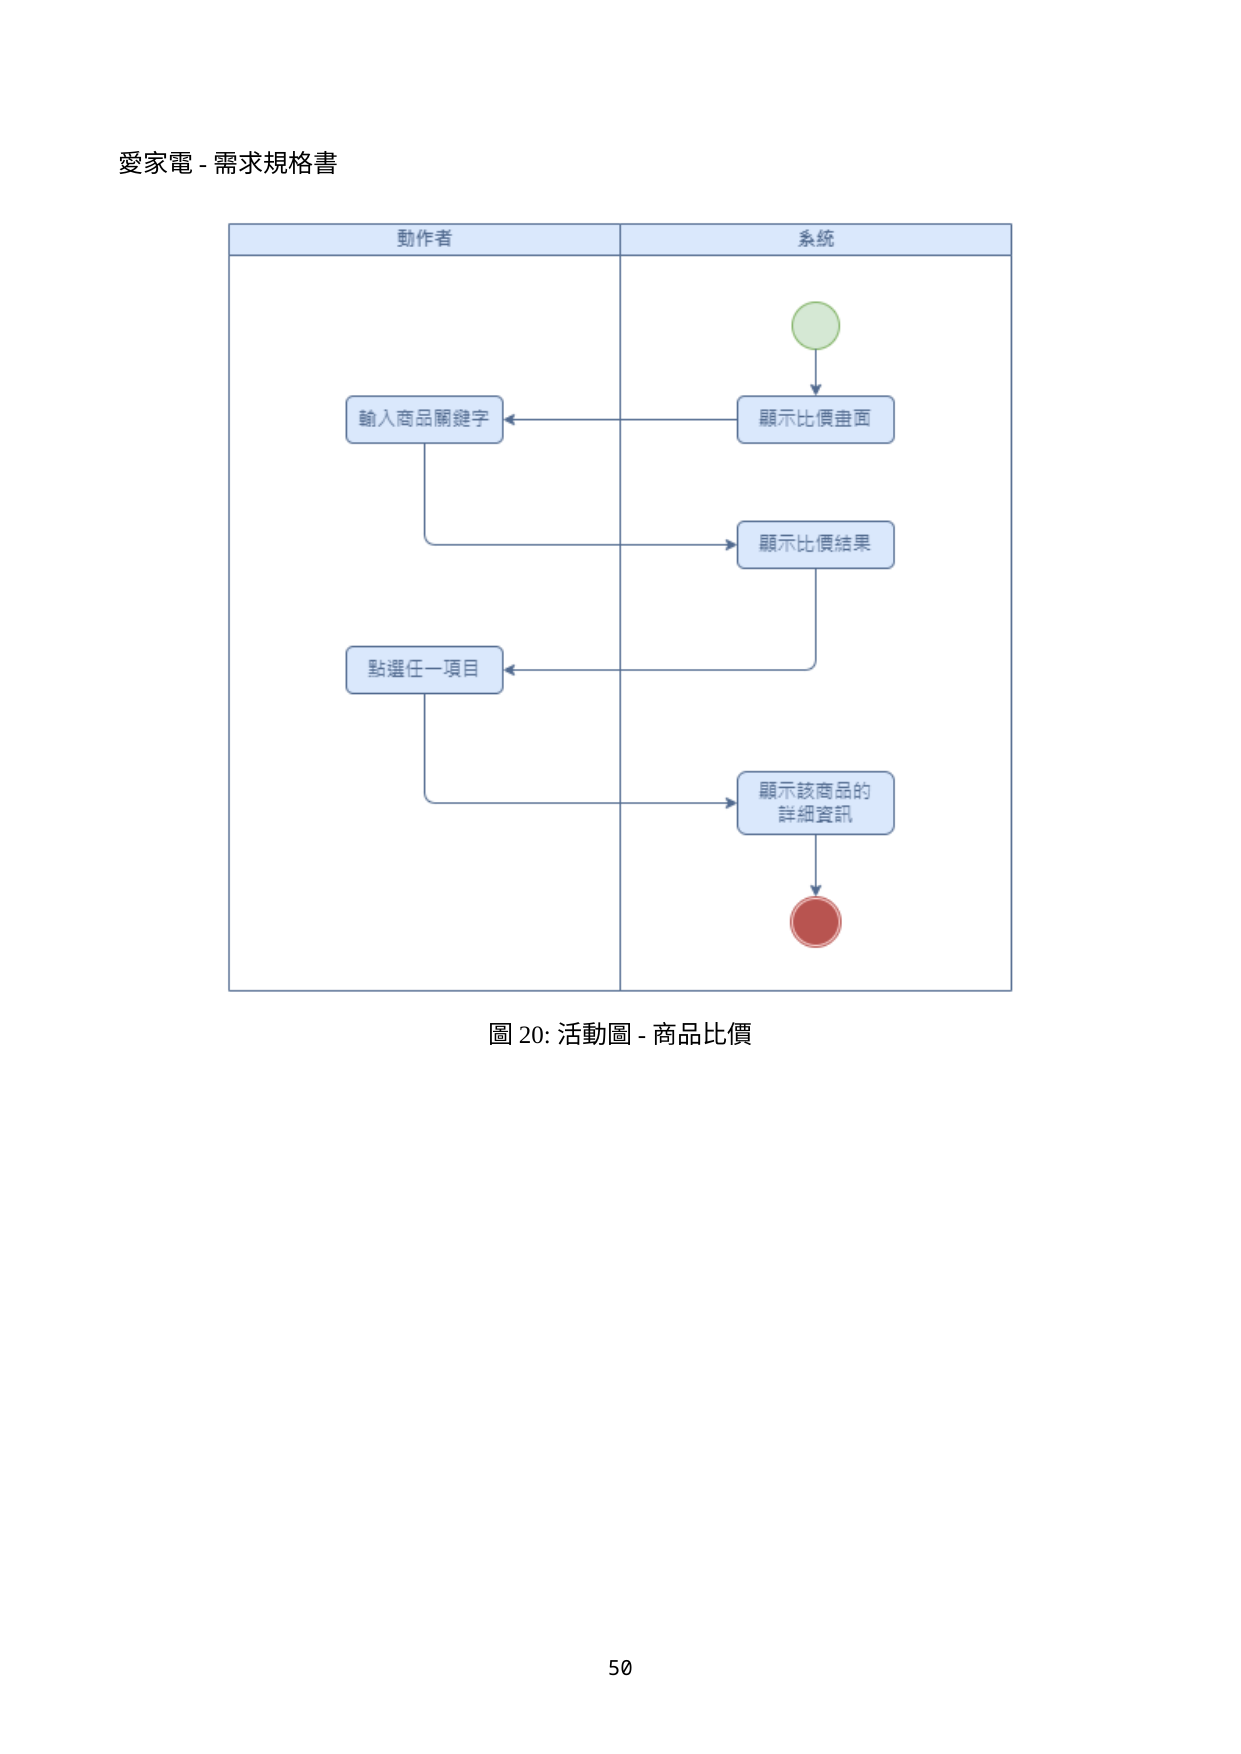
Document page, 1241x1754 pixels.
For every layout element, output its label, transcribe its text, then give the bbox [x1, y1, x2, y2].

text 圖 20: 活動圖 - 商品比價 [216, 1006, 1024, 1051]
picture [216, 211, 1024, 1006]
